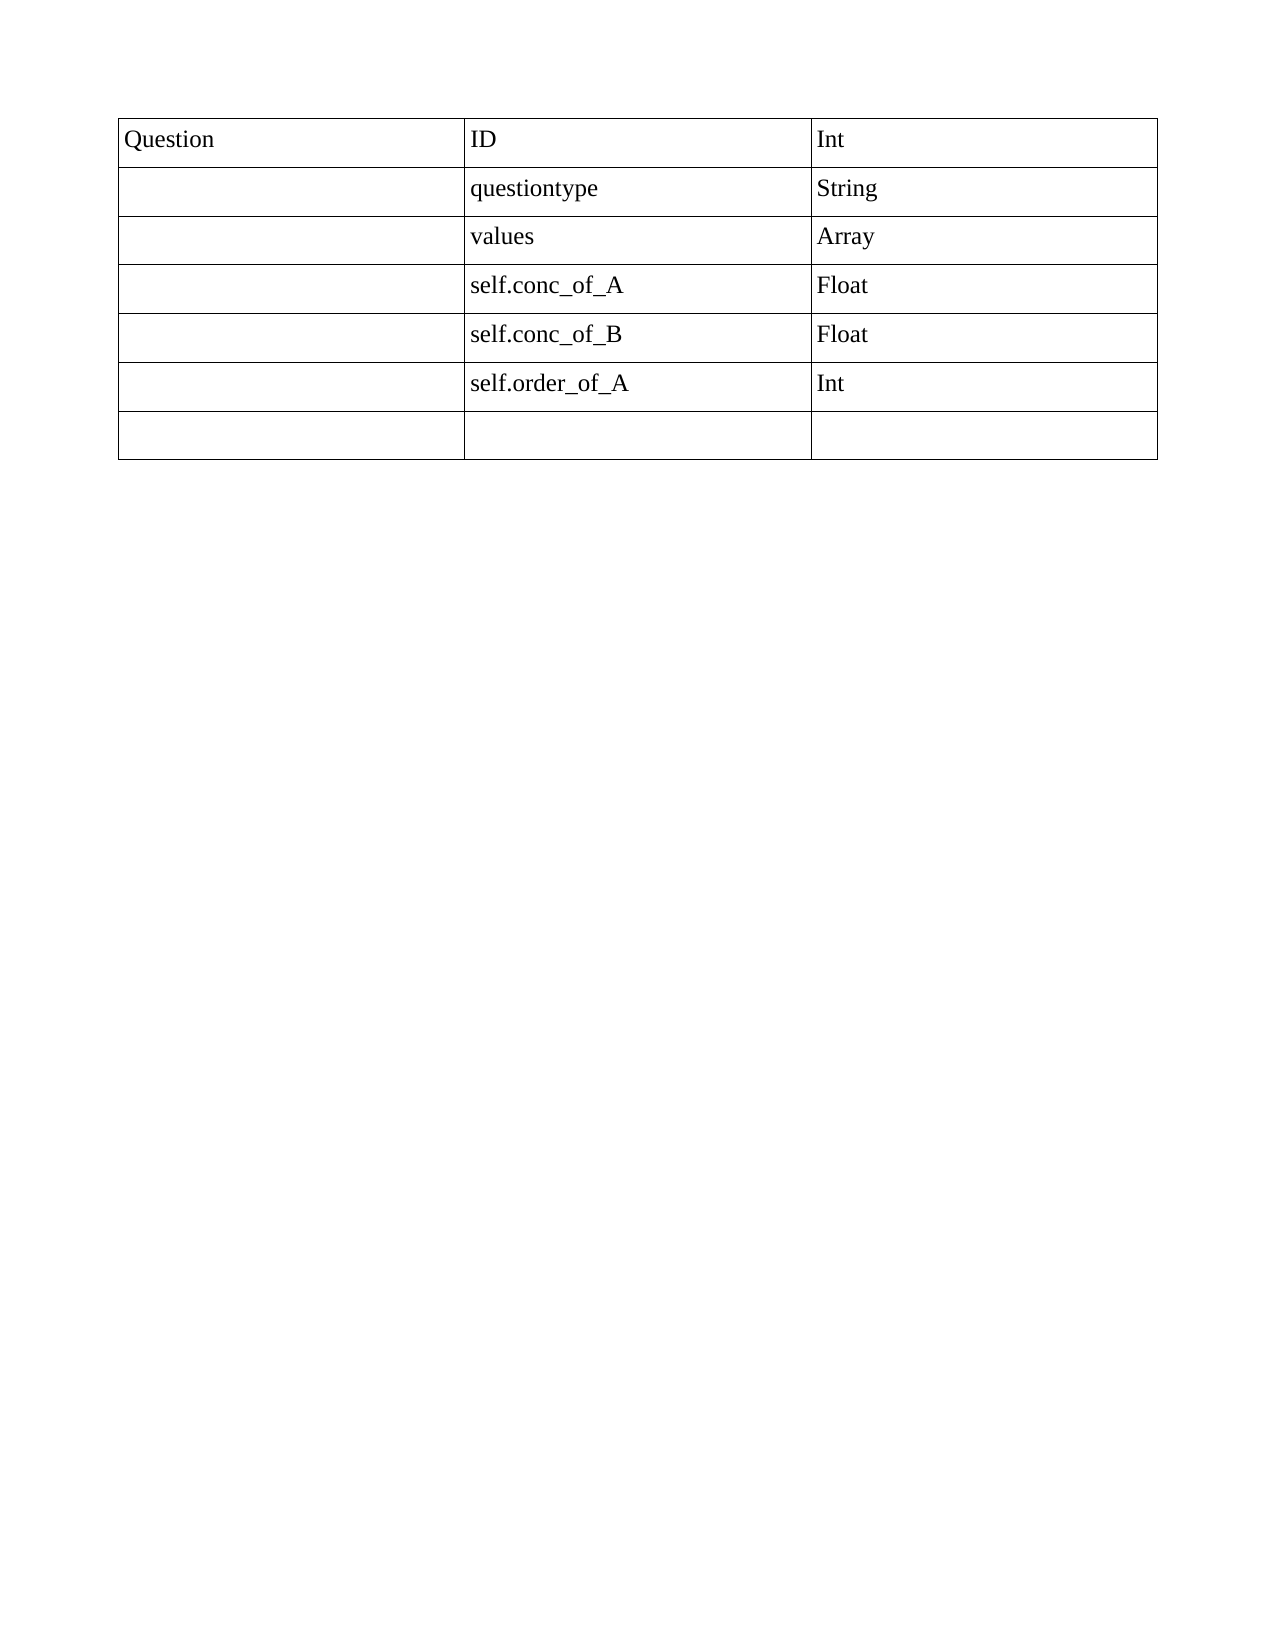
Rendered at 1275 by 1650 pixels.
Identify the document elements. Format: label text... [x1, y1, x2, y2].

table_cell Question [119, 119, 464, 167]
table_cell self.conc_of_A [465, 265, 811, 313]
table_cell Float [812, 314, 1157, 362]
table_cell Int [812, 119, 1157, 167]
table_cell [119, 314, 464, 362]
table_cell [119, 363, 464, 411]
table_cell [465, 412, 811, 459]
table_cell Array [812, 217, 1157, 264]
table_cell values [465, 217, 811, 264]
table_cell Int [812, 363, 1157, 411]
table_cell Float [812, 265, 1157, 313]
table_cell ID [465, 119, 811, 167]
table_cell [119, 265, 464, 313]
table_cell self.order_of_A [465, 363, 811, 411]
table_cell [812, 412, 1157, 459]
table_cell self.conc_of_B [465, 314, 811, 362]
table_cell [119, 412, 464, 459]
table_cell String [812, 168, 1157, 216]
table_cell [119, 168, 464, 216]
table_cell [119, 217, 464, 264]
table_cell questiontype [465, 168, 811, 216]
